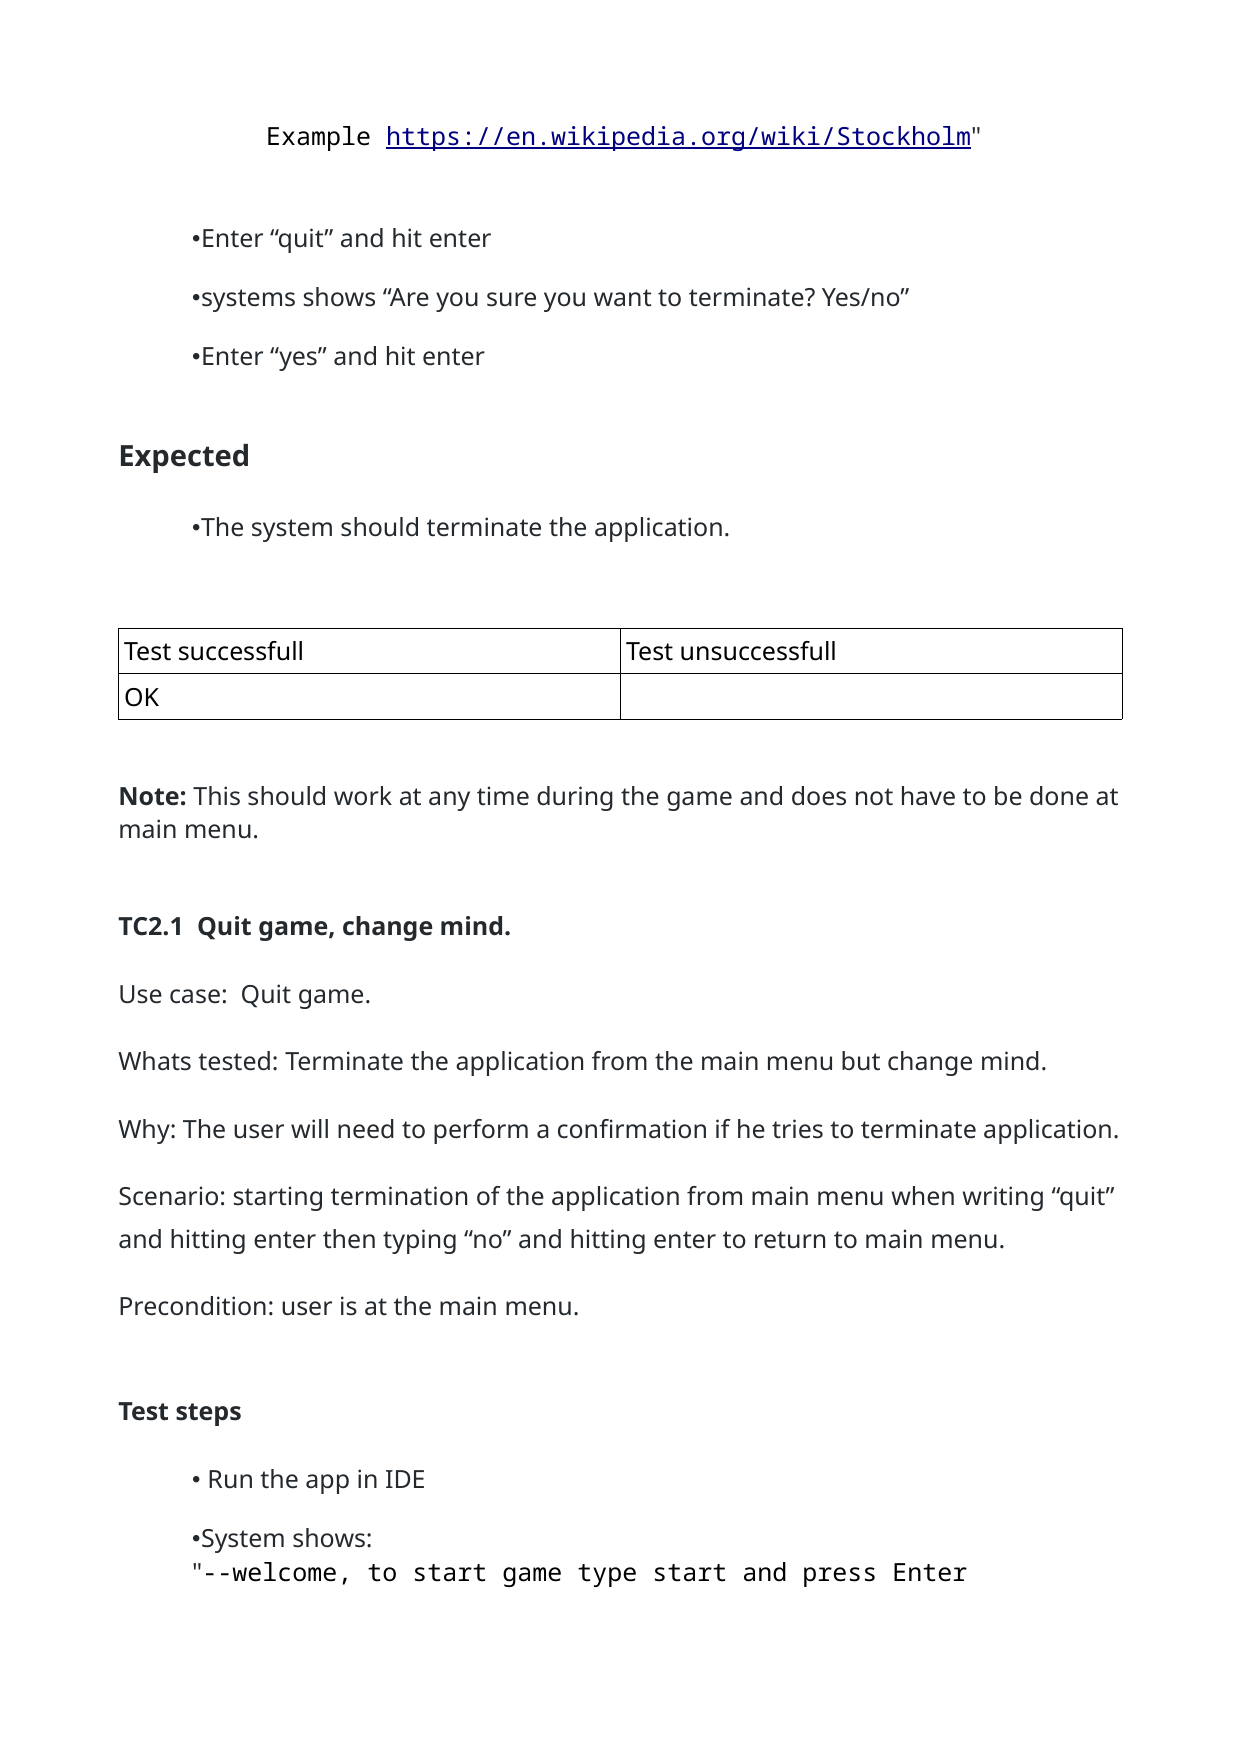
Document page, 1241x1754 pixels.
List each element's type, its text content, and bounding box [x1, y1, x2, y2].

text Scenario: starting termination of the application from main menu when writing “quit” and hitting enter then typing “no” and hitting enter to return to main menu. [118, 1179, 1122, 1255]
list Enter “quit” and hit enter [118, 220, 1122, 254]
subtitle Test steps [118, 1394, 1122, 1428]
list System shows: "--welcome, to start game type start and press Enter [118, 1520, 1122, 1588]
list The system should terminate the application. [118, 509, 1122, 544]
text Note: This should work at any time during the game and does not have to be done at main menu. [118, 778, 1122, 846]
list Run the app in IDE [118, 1461, 1122, 1495]
text Precondition: user is at the main menu. [118, 1289, 1122, 1323]
subtitle Expected [118, 435, 1122, 475]
text Use case: Quit game. [118, 976, 1122, 1010]
text Whats tested: Terminate the application from the main menu but change mind. [118, 1044, 1122, 1078]
text Why: The user will need to perform a confirmation if he tries to terminate application. [118, 1111, 1122, 1145]
list systems shows “Are you sure you want to terminate? Yes/no” [118, 279, 1122, 313]
subtitle TC2.1 Quit game, change mind. [118, 909, 1122, 943]
table_cell OK [119, 674, 620, 719]
list Enter “yes” and hit enter [118, 338, 1122, 372]
list Example https://en.wikipedia.org/wiki/Stockholm" [118, 118, 1122, 152]
table_header Test unsuccessfull [621, 629, 1122, 673]
table_header Test successfull [119, 629, 620, 673]
table_cell [621, 674, 1122, 719]
